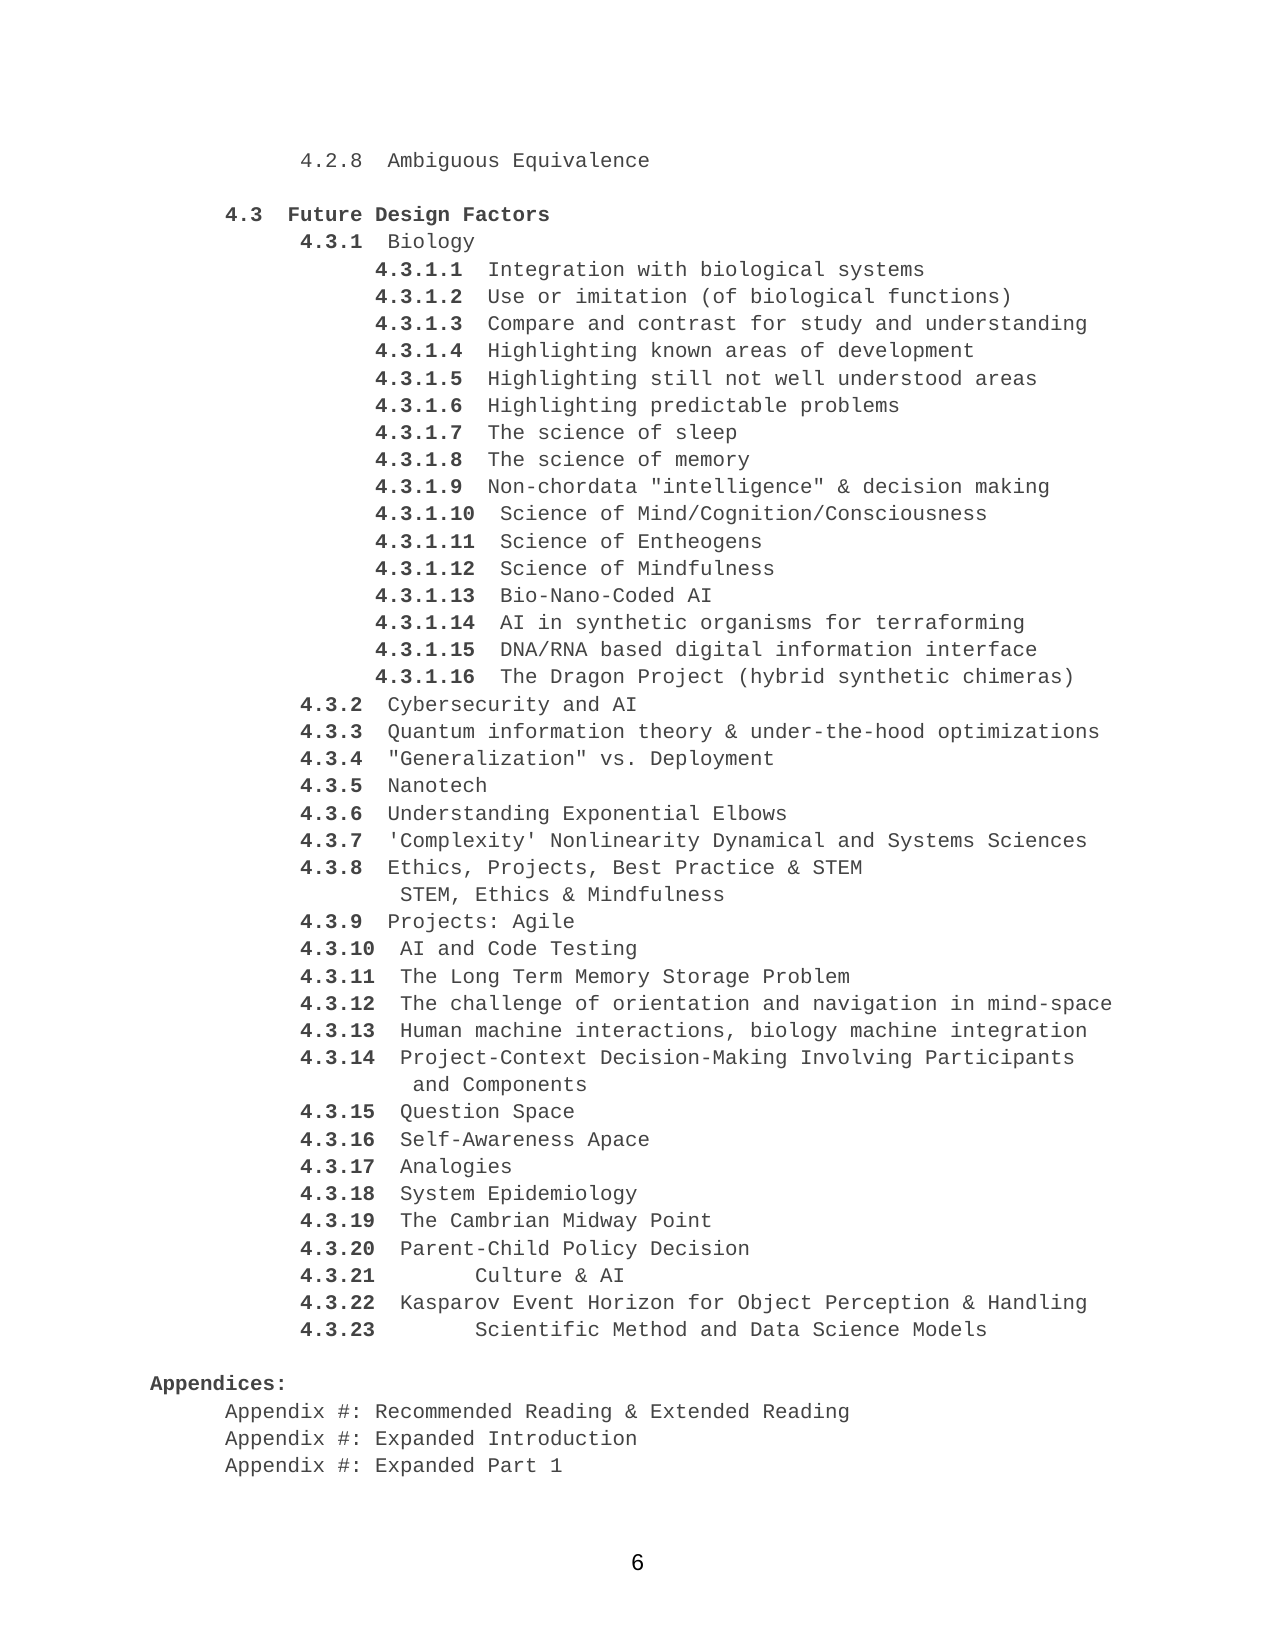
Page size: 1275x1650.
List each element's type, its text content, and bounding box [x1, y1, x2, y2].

text 4.3.20 Parent-Child Policy Decision [150, 1237, 1125, 1261]
text 4.3.9 Projects: Agile [150, 911, 1125, 935]
text 4.3.1.12 Science of Mindfulness [375, 558, 1125, 581]
text 4.3.14 Project-Context Decision-Making Involving Participants [225, 1047, 1125, 1071]
text and Components [300, 1074, 1125, 1098]
text Appendix #: Expanded Introduction [150, 1428, 1125, 1451]
text 4.3.1.11 Science of Entheogens [375, 531, 1125, 554]
text 4.3 Future Design Factors [150, 204, 1125, 228]
text 4.3.8 Ethics, Projects, Best Practice & STEM [225, 857, 1125, 881]
text 4.3.1.2 Use or imitation (of biological functions) [150, 286, 1125, 309]
text Appendix #: Expanded Part 1 [150, 1455, 1125, 1479]
text 4.3.1 Biology [150, 232, 1125, 255]
text 4.2.8 Ambiguous Equivalence [150, 150, 1125, 174]
text 4.3.10 AI and Code Testing [225, 938, 1125, 962]
text 4.3.1.10 Science of Mind/Cognition/Consciousness [375, 503, 1125, 527]
text 4.3.1.6 Highlighting predictable problems [150, 395, 1125, 418]
text 4.3.1.7 The science of sleep [375, 422, 1125, 446]
text 4.3.1.16 The Dragon Project (hybrid synthetic chimeras) [375, 667, 1125, 690]
text 4.3.22 Kasparov Event Horizon for Object Perception & Handling [225, 1292, 1125, 1316]
text 4.3.1.14 AI in synthetic organisms for terraforming [375, 612, 1125, 636]
text 4.3.12 The challenge of orientation and navigation in mind-space [150, 993, 1125, 1016]
text STEM, Ethics & Mindfulness [300, 884, 1125, 908]
text 4.3.18 System Epidemiology [150, 1183, 1125, 1207]
text 4.3.5 Nanotech [150, 775, 1125, 799]
text 4.3.1.1 Integration with biological systems [150, 259, 1125, 282]
text 4.3.16 Self-Awareness Apace [150, 1129, 1125, 1152]
text Appendix #: Recommended Reading & Extended Reading [225, 1401, 1125, 1424]
text 4.3.3 Quantum information theory & under-the-hood optimizations [150, 721, 1125, 744]
text 4.3.11 The Long Term Memory Storage Problem [150, 966, 1125, 989]
text 4.3.7 'Complexity' Nonlinearity Dynamical and Systems Sciences [150, 830, 1125, 853]
text Appendices: [150, 1373, 1125, 1397]
text 4.3.6 Understanding Exponential Elbows [150, 802, 1125, 826]
text 4.3.1.8 The science of memory [375, 449, 1125, 473]
text 4.3.1.13 Bio-Nano-Coded AI [375, 585, 1125, 609]
text 4.3.1.5 Highlighting still not well understood areas [150, 367, 1125, 391]
text 4.3.17 Analogies [150, 1156, 1125, 1179]
text 4.3.1.4 Highlighting known areas of development [150, 340, 1125, 364]
text 4.3.21 Culture & AI [150, 1265, 1125, 1288]
text 4.3.15 Question Space [150, 1102, 1125, 1125]
text 4.3.1.3 Compare and contrast for study and understanding [150, 313, 1125, 337]
text 4.3.19 The Cambrian Midway Point [150, 1210, 1125, 1234]
text 4.3.2 Cybersecurity and AI [150, 694, 1125, 717]
text 4.3.4 "Generalization" vs. Deployment [150, 748, 1125, 772]
text 4.3.13 Human machine interactions, biology machine integration [150, 1020, 1125, 1044]
text 4.3.23 Scientific Method and Data Science Models [225, 1319, 1125, 1343]
text 4.3.1.9 Non-chordata "intelligence" & decision making [375, 476, 1125, 500]
text 4.3.1.15 DNA/RNA based digital information interface [300, 639, 1125, 663]
